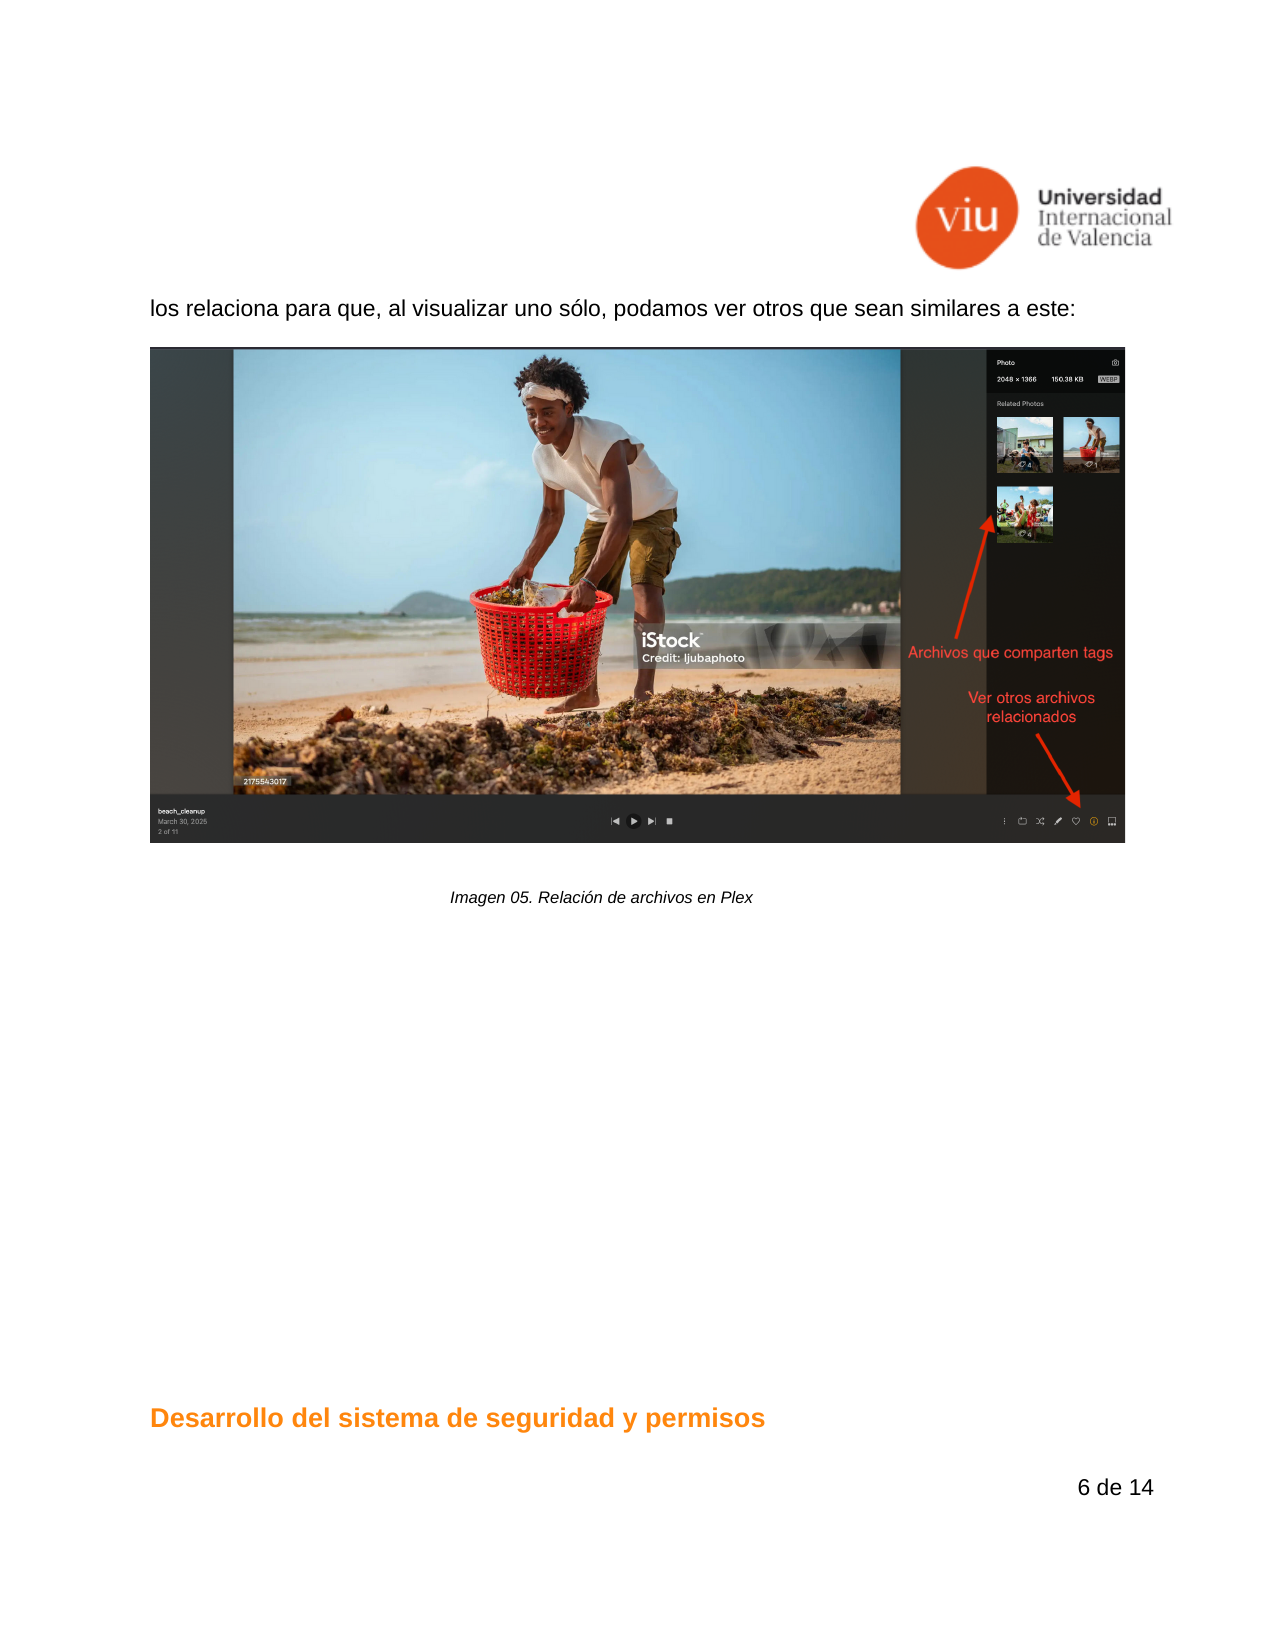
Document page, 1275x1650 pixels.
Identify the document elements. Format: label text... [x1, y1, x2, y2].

picture [150, 347, 1125, 843]
text Imagen 05. Relación de archivos en Plex [150, 843, 1125, 907]
picture [913, 162, 1175, 274]
text Desarrollo del sistema de seguridad y permisos [150, 1402, 1125, 1434]
text los relaciona para que, al visualizar uno sólo, podamos ver otros que sean similares a este: [150, 295, 1125, 321]
